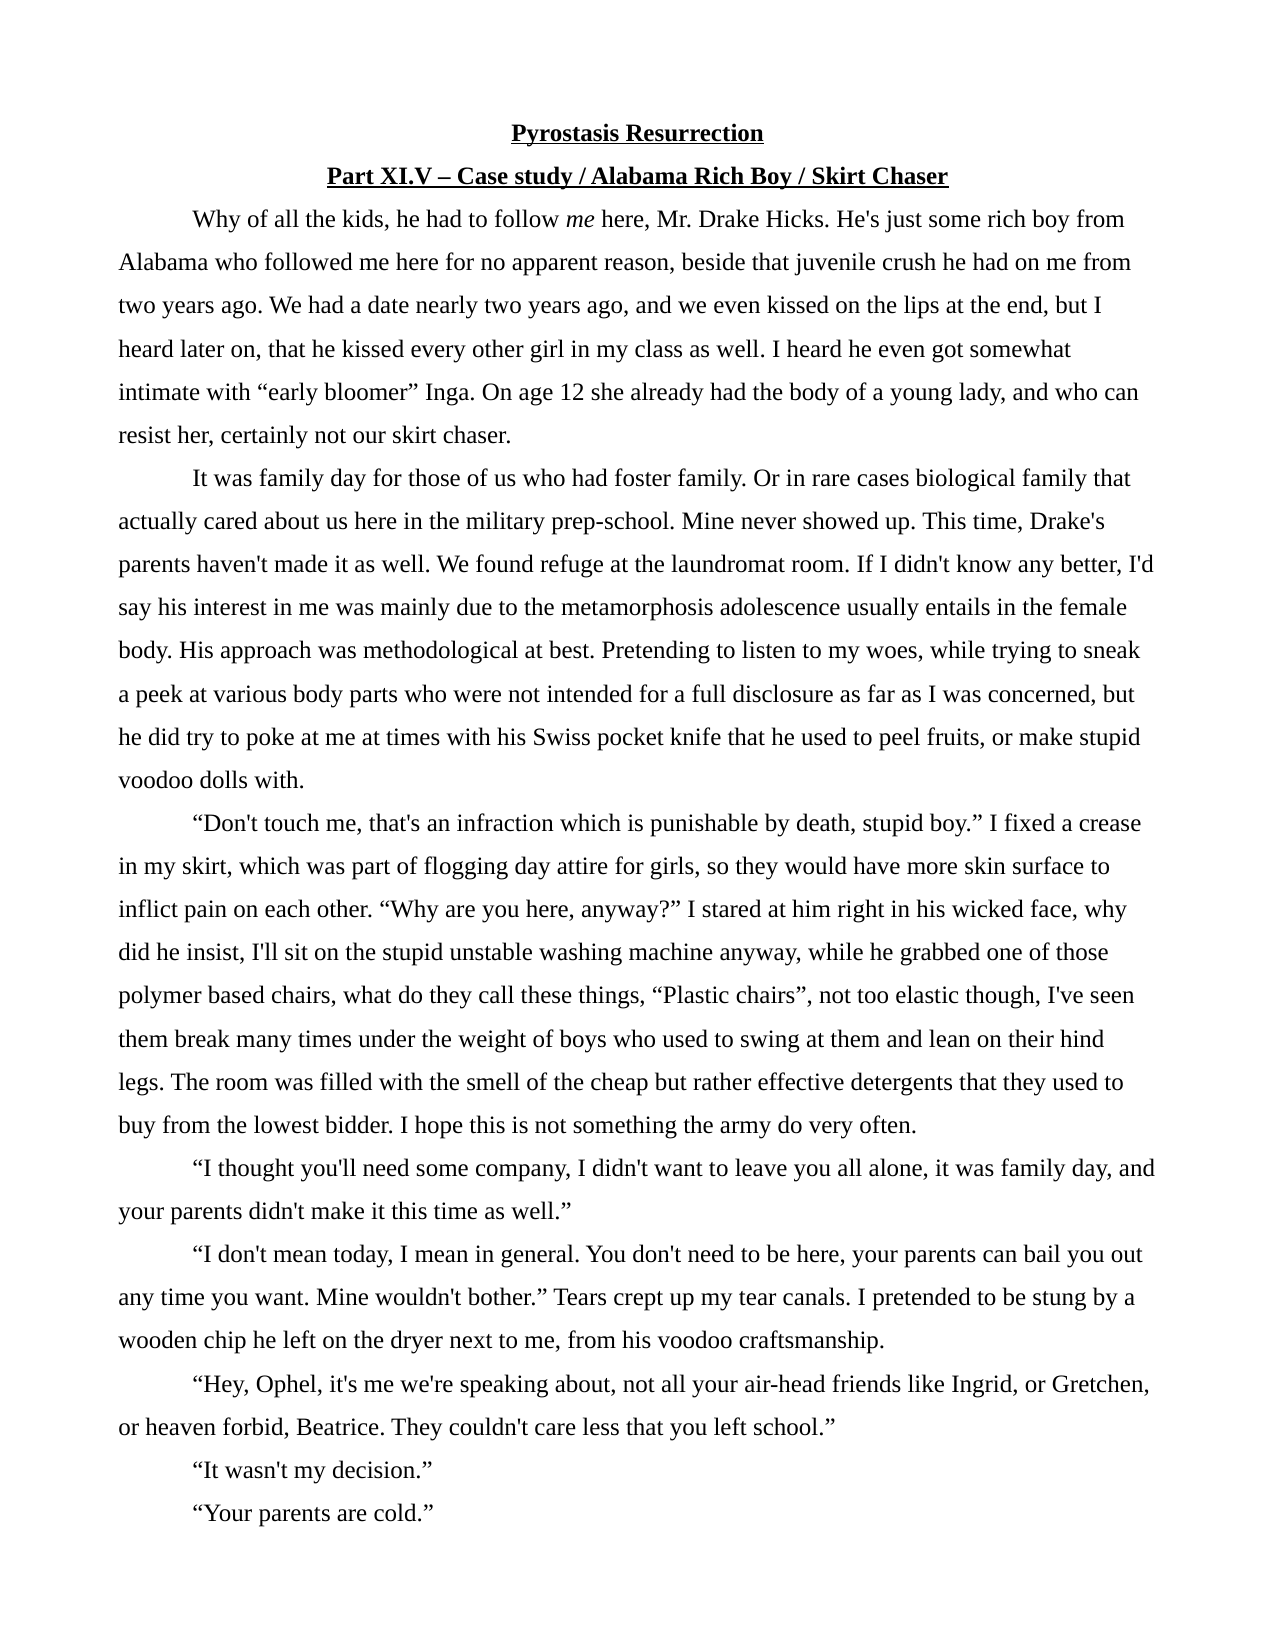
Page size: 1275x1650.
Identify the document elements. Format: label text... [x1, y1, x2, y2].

text “I don't mean today, I mean in general. You don't need to be here, your parents can bail you out any time you want. Mine wouldn't bother.” Tears crept up my tear canals. I pretended to be stung by a wooden chip he left on the dryer next to me, from his voodoo craftsmanship. [118, 1239, 1157, 1354]
text “Your parents are cold.” [118, 1498, 1157, 1527]
text Part XI.V – Case study / Alabama Rich Boy / Skirt Chaser [118, 161, 1157, 190]
text It was family day for those of us who had foster family. Or in rare cases biological family that actually cared about us here in the military prep-school. Mine never showed up. This time, Drake's parents haven't made it as well. We found refuge at the laundromat room. If I didn't know any better, I'd say his interest in me was mainly due to the metamorphosis adolescence usually entails in the female body. His approach was methodological at best. Pretending to listen to my woes, while trying to sneak a peek at various body parts who were not intended for a full disclosure as far as I was concerned, but he did try to poke at me at times with his Swiss pocket knife that he used to peel fruits, or make stupid voodoo dolls with. [118, 463, 1157, 794]
text “It wasn't my decision.” [118, 1455, 1157, 1484]
text Pyrostasis Resurrection [118, 118, 1157, 147]
text “Don't touch me, that's an infraction which is punishable by death, stupid boy.” I fixed a crease in my skirt, which was part of flogging day attire for girls, so they would have more skin surface to inflict pain on each other. “Why are you here, anyway?” I stared at him right in his wicked face, why did he insist, I'll sit on the stupid unstable washing machine anyway, while he grabbed one of those polymer based chairs, what do they call these things, “Plastic chairs”, not too elastic though, I've seen them break many times under the weight of boys who used to swing at them and lean on their hind legs. The room was filled with the smell of the cheap but rather effective detergents that they used to buy from the lowest bidder. I hope this is not something the army do very often. [118, 808, 1157, 1139]
text Why of all the kids, he had to follow me here, Mr. Drake Hicks. He's just some rich boy from Alabama who followed me here for no apparent reason, beside that juvenile crush he had on me from two years ago. We had a date nearly two years ago, and we even kissed on the lips at the end, but I heard later on, that he kissed every other girl in my class as well. I heard he even got somewhat intimate with “early bloomer” Inga. On age 12 she already had the body of a young lady, and who can resist her, certainly not our skirt chaser. [118, 204, 1157, 449]
text “Hey, Ophel, it's me we're speaking about, not all your air-head friends like Ingrid, or Gretchen, or heaven forbid, Beatrice. They couldn't care less that you left school.” [118, 1369, 1157, 1441]
text “I thought you'll need some company, I didn't want to leave you all alone, it was family day, and your parents didn't make it this time as well.” [118, 1153, 1157, 1225]
